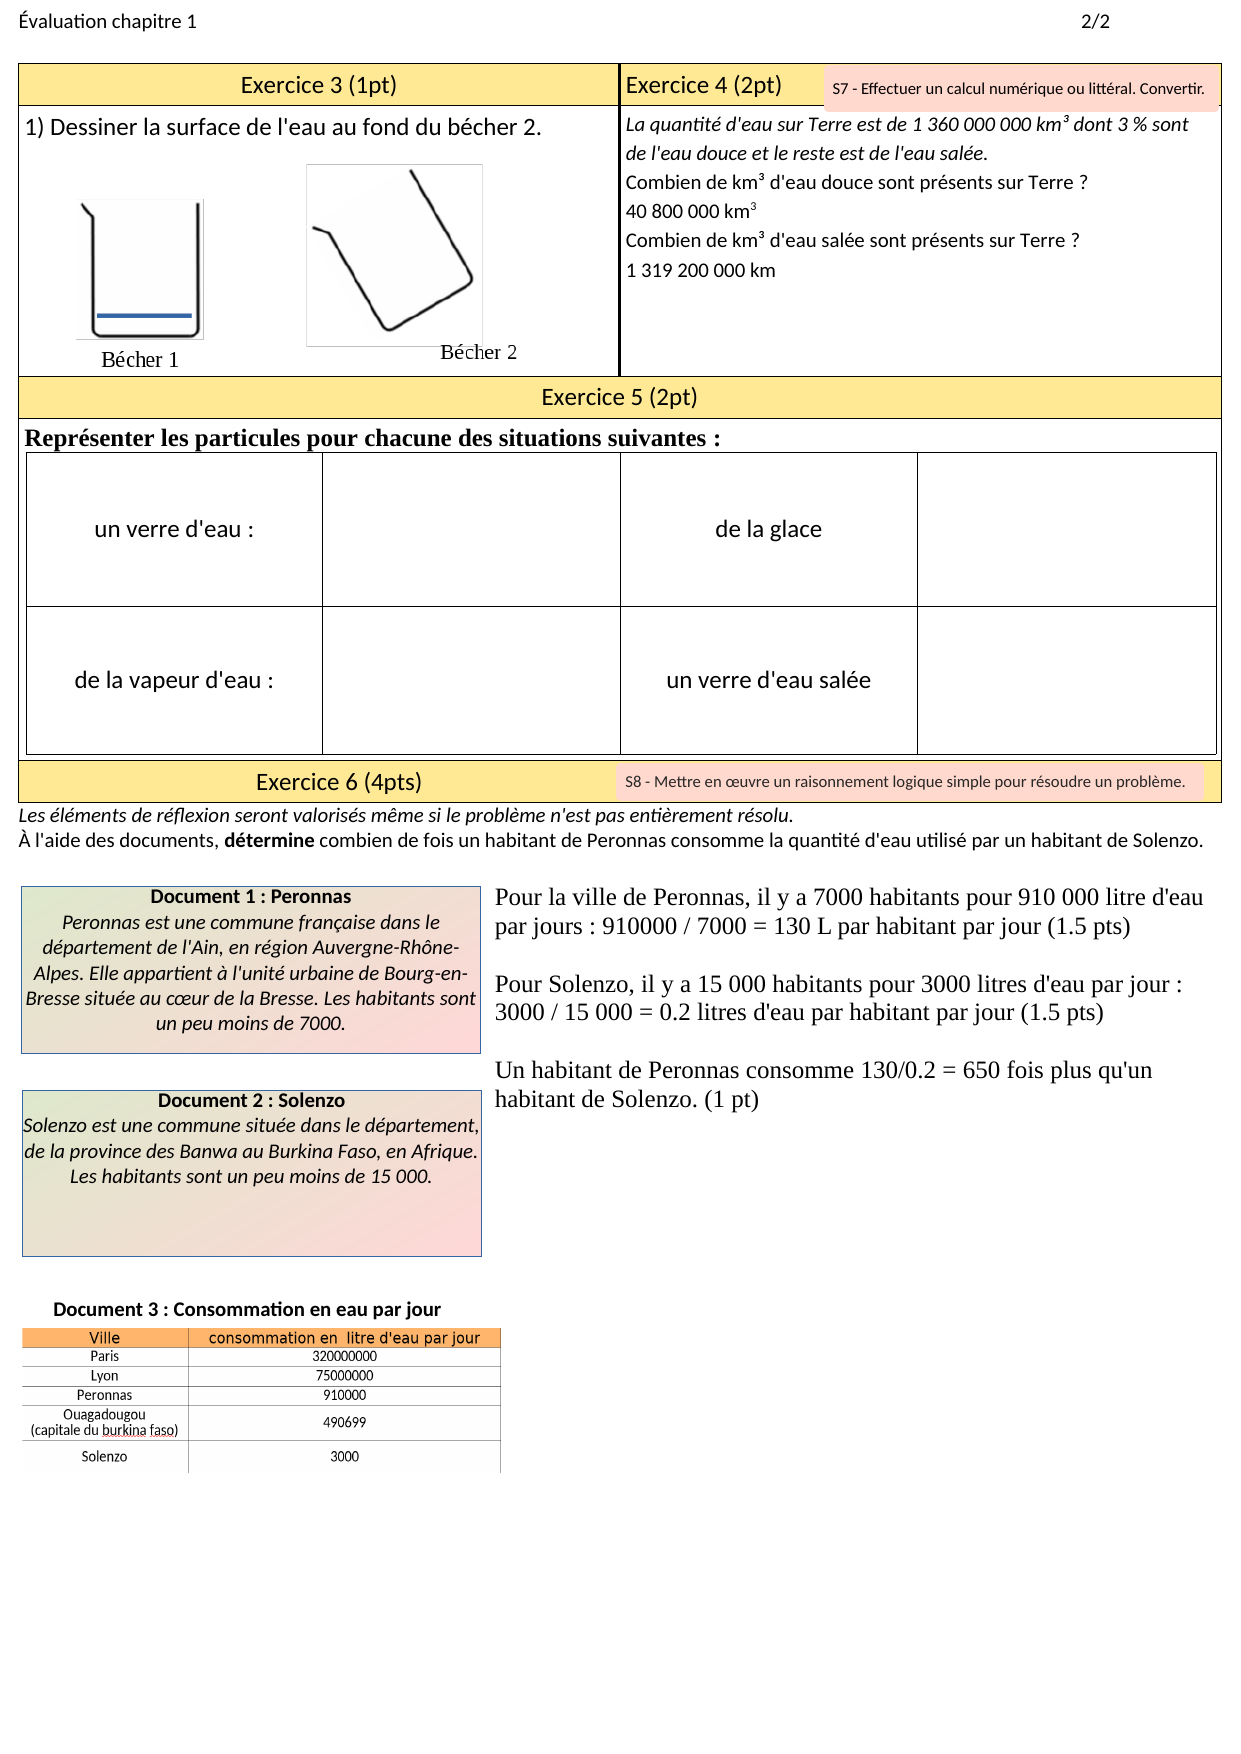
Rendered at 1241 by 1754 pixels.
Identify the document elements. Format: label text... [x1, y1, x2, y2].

table_header [323, 453, 620, 606]
table_header [918, 453, 1216, 606]
table_header de la glace [621, 453, 917, 606]
picture [51, 147, 531, 368]
table_header Exercice 5 (2pt) [19, 377, 1221, 418]
text Les éléments de réflexion seront valorisés même si le problème n'est pas entièrement résolu. [18, 803, 1221, 827]
table_cell Représenter les particules pour chacune des situations suivantes : [19, 419, 1221, 760]
picture [22, 1328, 501, 1473]
table_header Exercice 6 (4pts) [19, 761, 1221, 802]
table_header un verre d'eau : [27, 453, 322, 606]
text À l'aide des documents, détermine combien de fois un habitant de Peronnas consomme la quantité d'eau utilisé par un habitant de Solenzo. [18, 827, 1221, 853]
table_cell La quantité d'eau sur Terre est de 1 360 000 000 km³ dont 3 % sont de l'eau douce et le reste est de l'eau salée. Combien de km³ d'eau douce sont présents sur Terre ? 40 800 000 km3 Combien de km³ d'eau salée sont présents sur Terre ? 1 319 200 000 km [621, 106, 1221, 376]
table_cell [918, 607, 1216, 754]
table_cell un verre d'eau salée [621, 607, 917, 754]
table_cell [323, 607, 620, 754]
table_header Exercice 3 (1pt) [19, 64, 618, 105]
table_cell 1) Dessiner la surface de l'eau au fond du bécher 2. [19, 106, 618, 376]
table_header Exercice 4 (2pt) [621, 64, 1221, 105]
table_cell de la vapeur d'eau : [27, 607, 322, 754]
